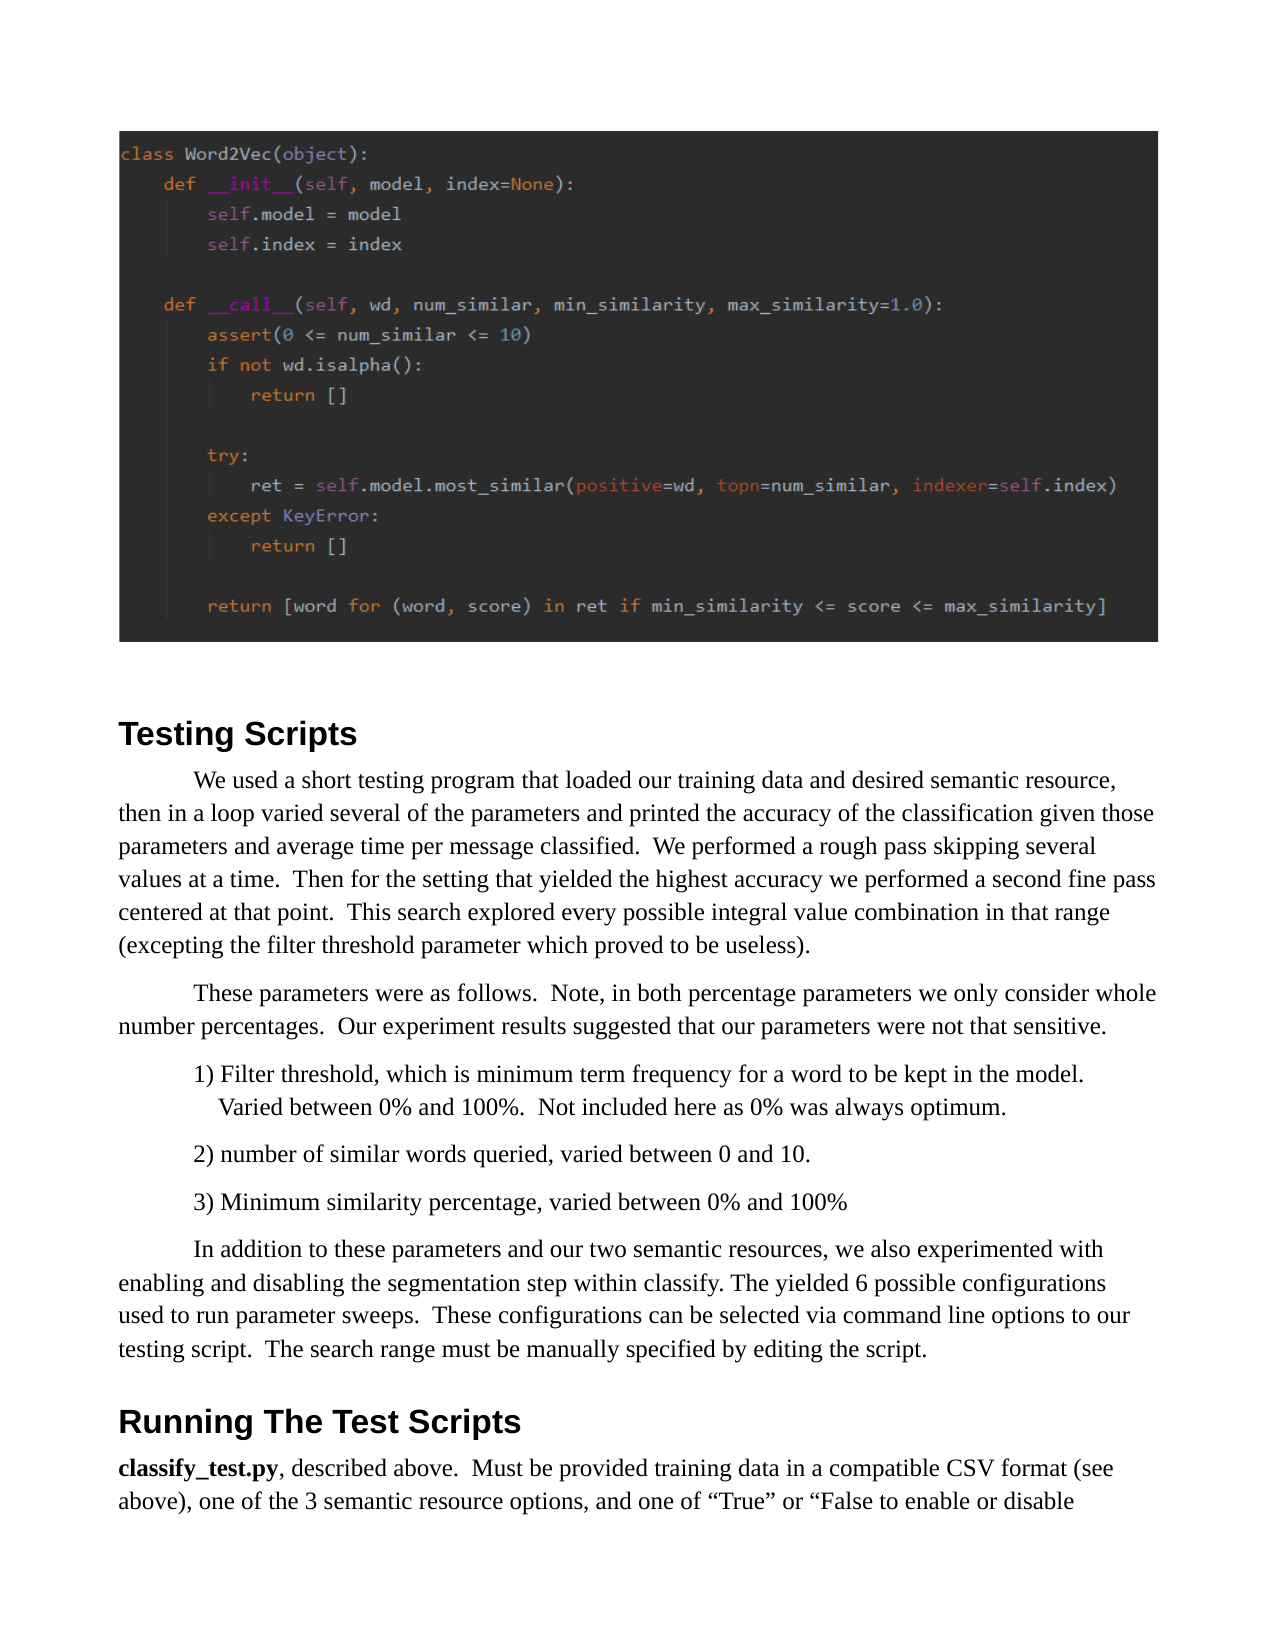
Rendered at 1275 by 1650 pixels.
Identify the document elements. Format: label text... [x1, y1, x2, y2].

text classify_test.py, described above. Must be provided training data in a compatible CSV format (see above), one of the 3 semantic resource options, and one of “True” or “False to enable or disable [118, 1453, 1157, 1515]
text 1) Filter threshold, which is minimum term frequency for a word to be kept in the model. Varied between 0% and 100%. Not included here as 0% was always optimum. [118, 1059, 1157, 1121]
subtitle Testing Scripts [118, 714, 1157, 753]
text 3) Minimum similarity percentage, varied between 0% and 100% [118, 1187, 1157, 1216]
text We used a short testing program that loaded our training data and desired semantic resource, then in a loop varied several of the parameters and printed the accuracy of the classification given those parameters and average time per message classified. We performed a rough pass skipping several values at a time. Then for the setting that yielded the highest accuracy we performed a second fine pass centered at that point. This search explored every possible integral value combination in that range (excepting the filter threshold parameter which proved to be useless). [118, 765, 1157, 959]
text 2) number of similar words queried, varied between 0 and 10. [118, 1139, 1157, 1168]
text These parameters were as follows. Note, in both percentage parameters we only consider whole number percentages. Our experiment results suggested that our parameters were not that sensitive. [118, 978, 1157, 1040]
text In addition to these parameters and our two semantic resources, we also experimented with enabling and disabling the segmentation step within classify. The yielded 6 possible configurations used to run parameter sweeps. These configurations can be selected via command line options to our testing script. The search range must be manually specified by editing the script. [118, 1234, 1157, 1362]
picture [119, 131, 1159, 642]
subtitle Running The Test Scripts [118, 1402, 1157, 1441]
